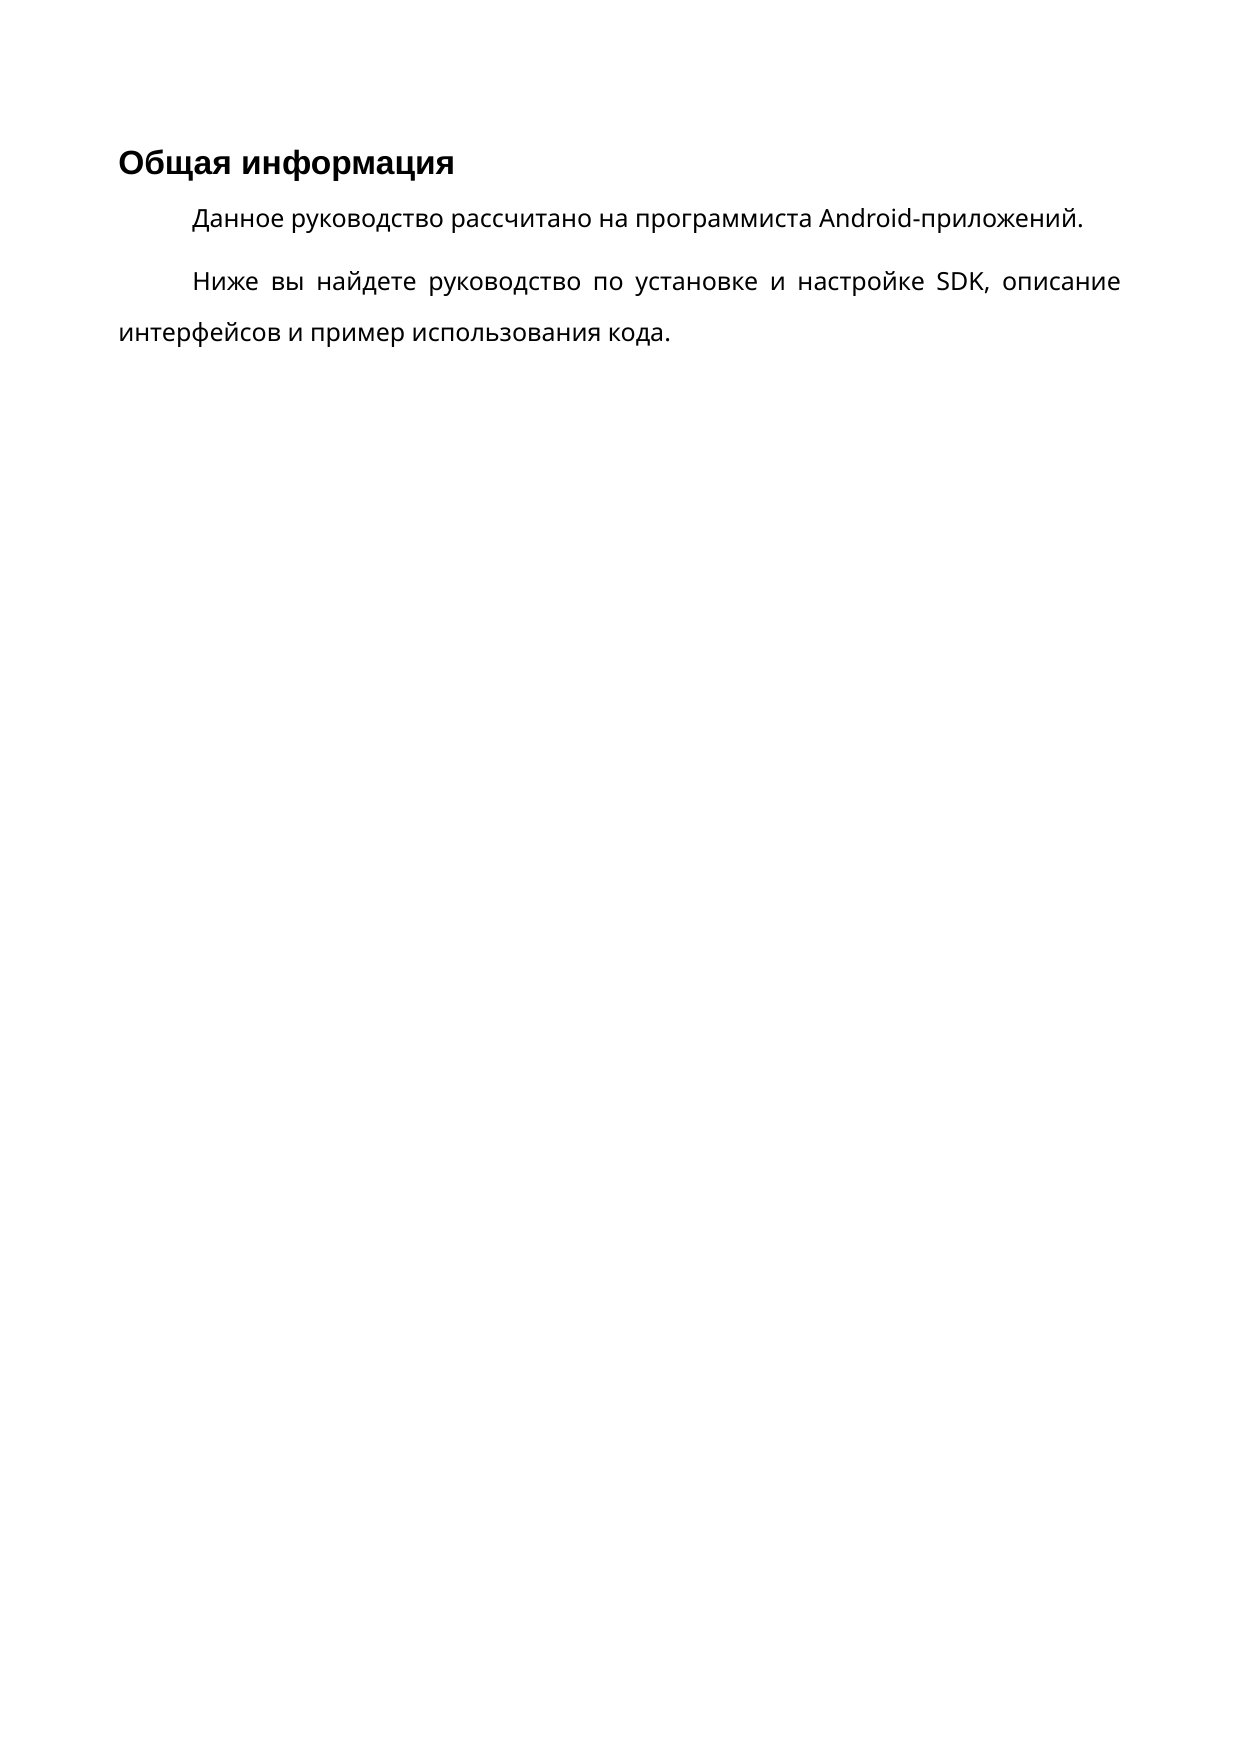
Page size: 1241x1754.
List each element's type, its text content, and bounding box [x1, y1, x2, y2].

text Данное руководство рассчитано на программиста Android-приложений. [118, 200, 1122, 234]
subtitle Общая информация [118, 143, 1122, 182]
text Ниже вы найдете руководство по установке и настройке SDK, описание интерфейсов и пример использования кода. [118, 263, 1122, 348]
